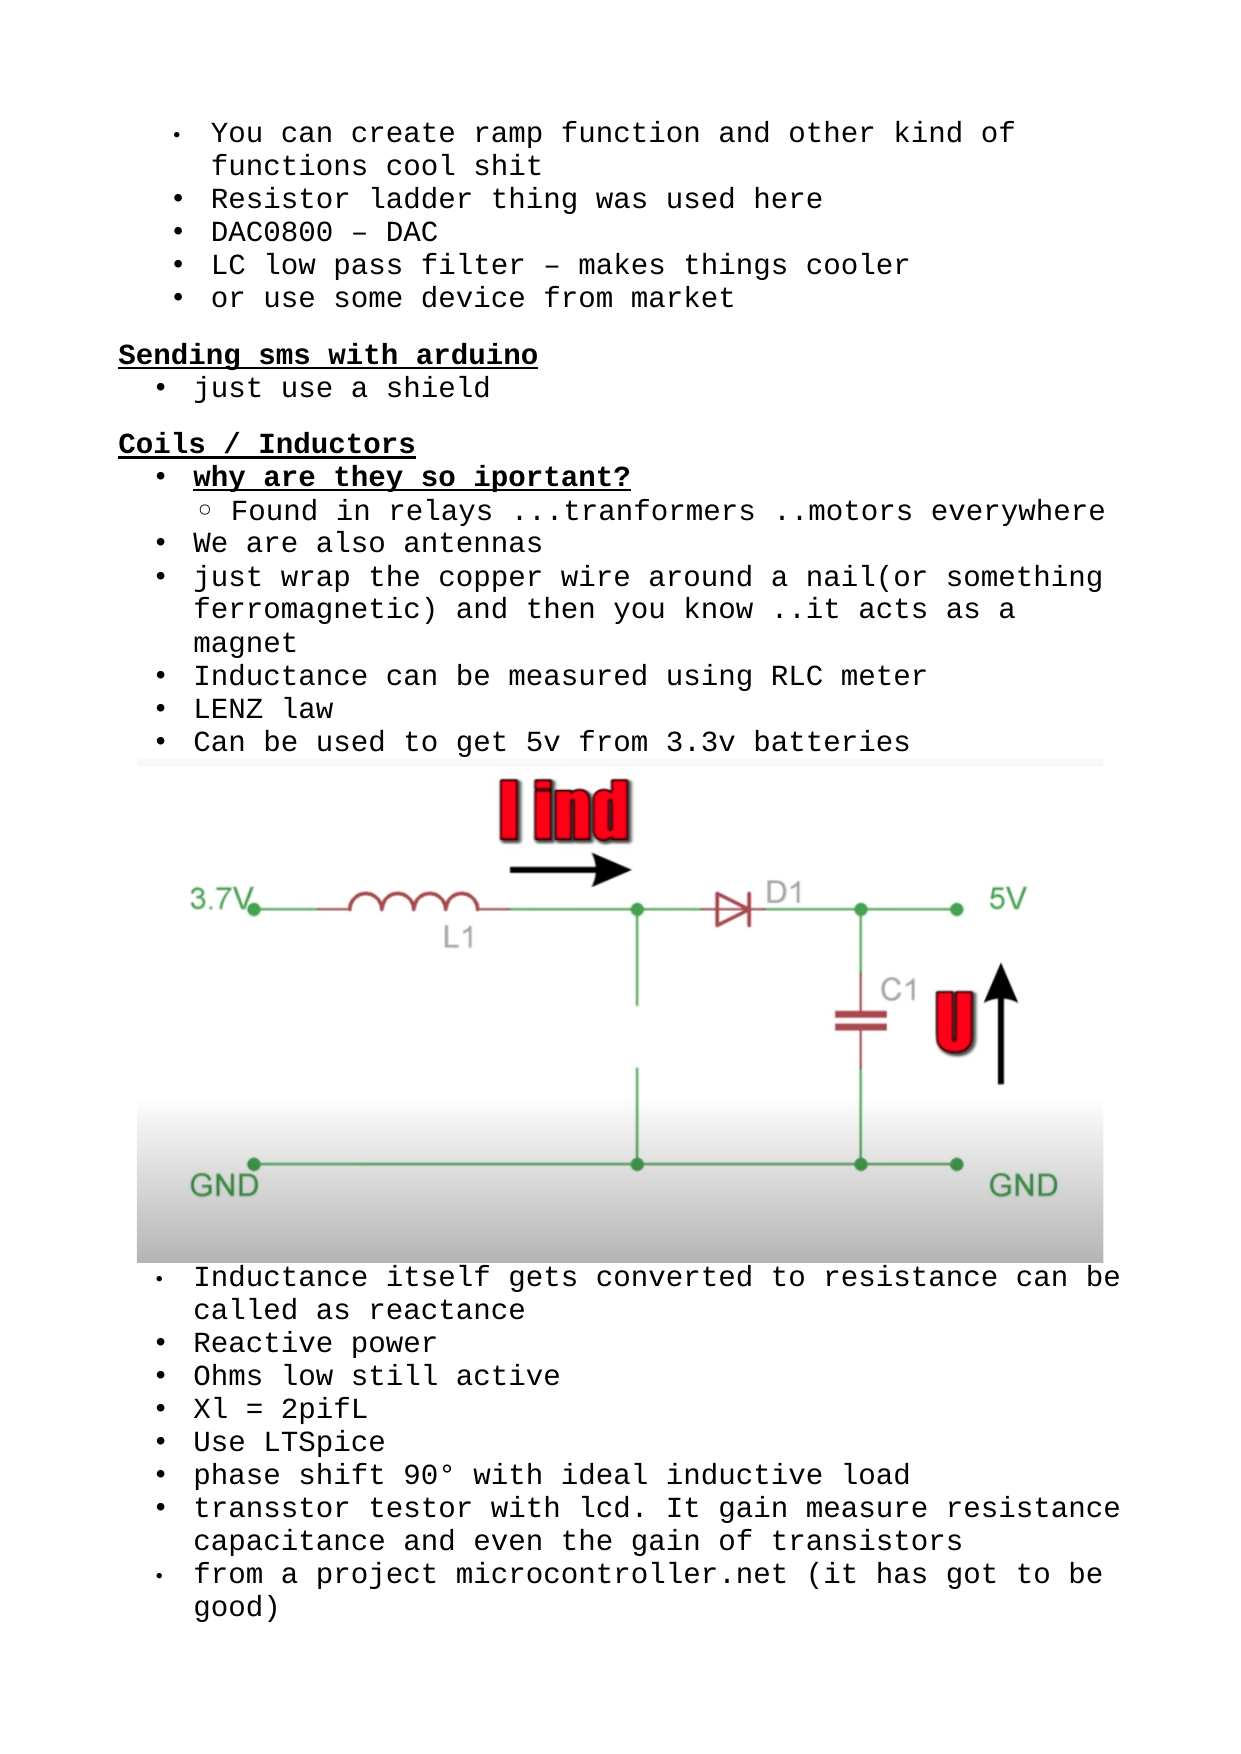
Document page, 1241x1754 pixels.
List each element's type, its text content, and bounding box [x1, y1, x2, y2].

list Can be used to get 5v from 3.3v batteries [156, 727, 1122, 760]
list from a project microcontroller.net (it has got to be good) [156, 1559, 1122, 1626]
list Ohms low still active [156, 1361, 1122, 1394]
list phase shift 90° with ideal inductive load [156, 1460, 1122, 1493]
list just use a shield [156, 373, 1122, 406]
list We are also antennas [156, 529, 1122, 562]
list Resistor ladder thing was used here [173, 184, 1122, 217]
list Inductance can be measured using RLC meter [156, 661, 1122, 694]
list DAC0800 – DAC [173, 217, 1122, 250]
list Use LTSpice [156, 1427, 1122, 1460]
list LENZ law [156, 694, 1122, 727]
list or use some device from market [173, 283, 1122, 316]
text Coils / Inductors [118, 429, 1122, 463]
list Reactive power [156, 1328, 1122, 1361]
list You can create ramp function and other kind of functions cool shit [173, 118, 1122, 184]
list transstor testor with lcd. It gain measure resistance capacitance and even the gain of transistors [156, 1493, 1122, 1559]
list Inductance itself gets converted to resistance can be called as reactance [156, 760, 1122, 1328]
list Found in relays ...tranformers ..motors everywhere [193, 496, 1122, 529]
list LC low pass filter – makes things cooler [173, 250, 1122, 283]
list just wrap the copper wire around a nail(or something ferromagnetic) and then you know ..it acts as a magnet [156, 562, 1122, 661]
picture [136, 759, 1104, 1263]
list why are they so iportant? [156, 463, 1122, 496]
text Sending sms with arduino [118, 340, 1122, 373]
list Xl = 2pifL [156, 1394, 1122, 1427]
